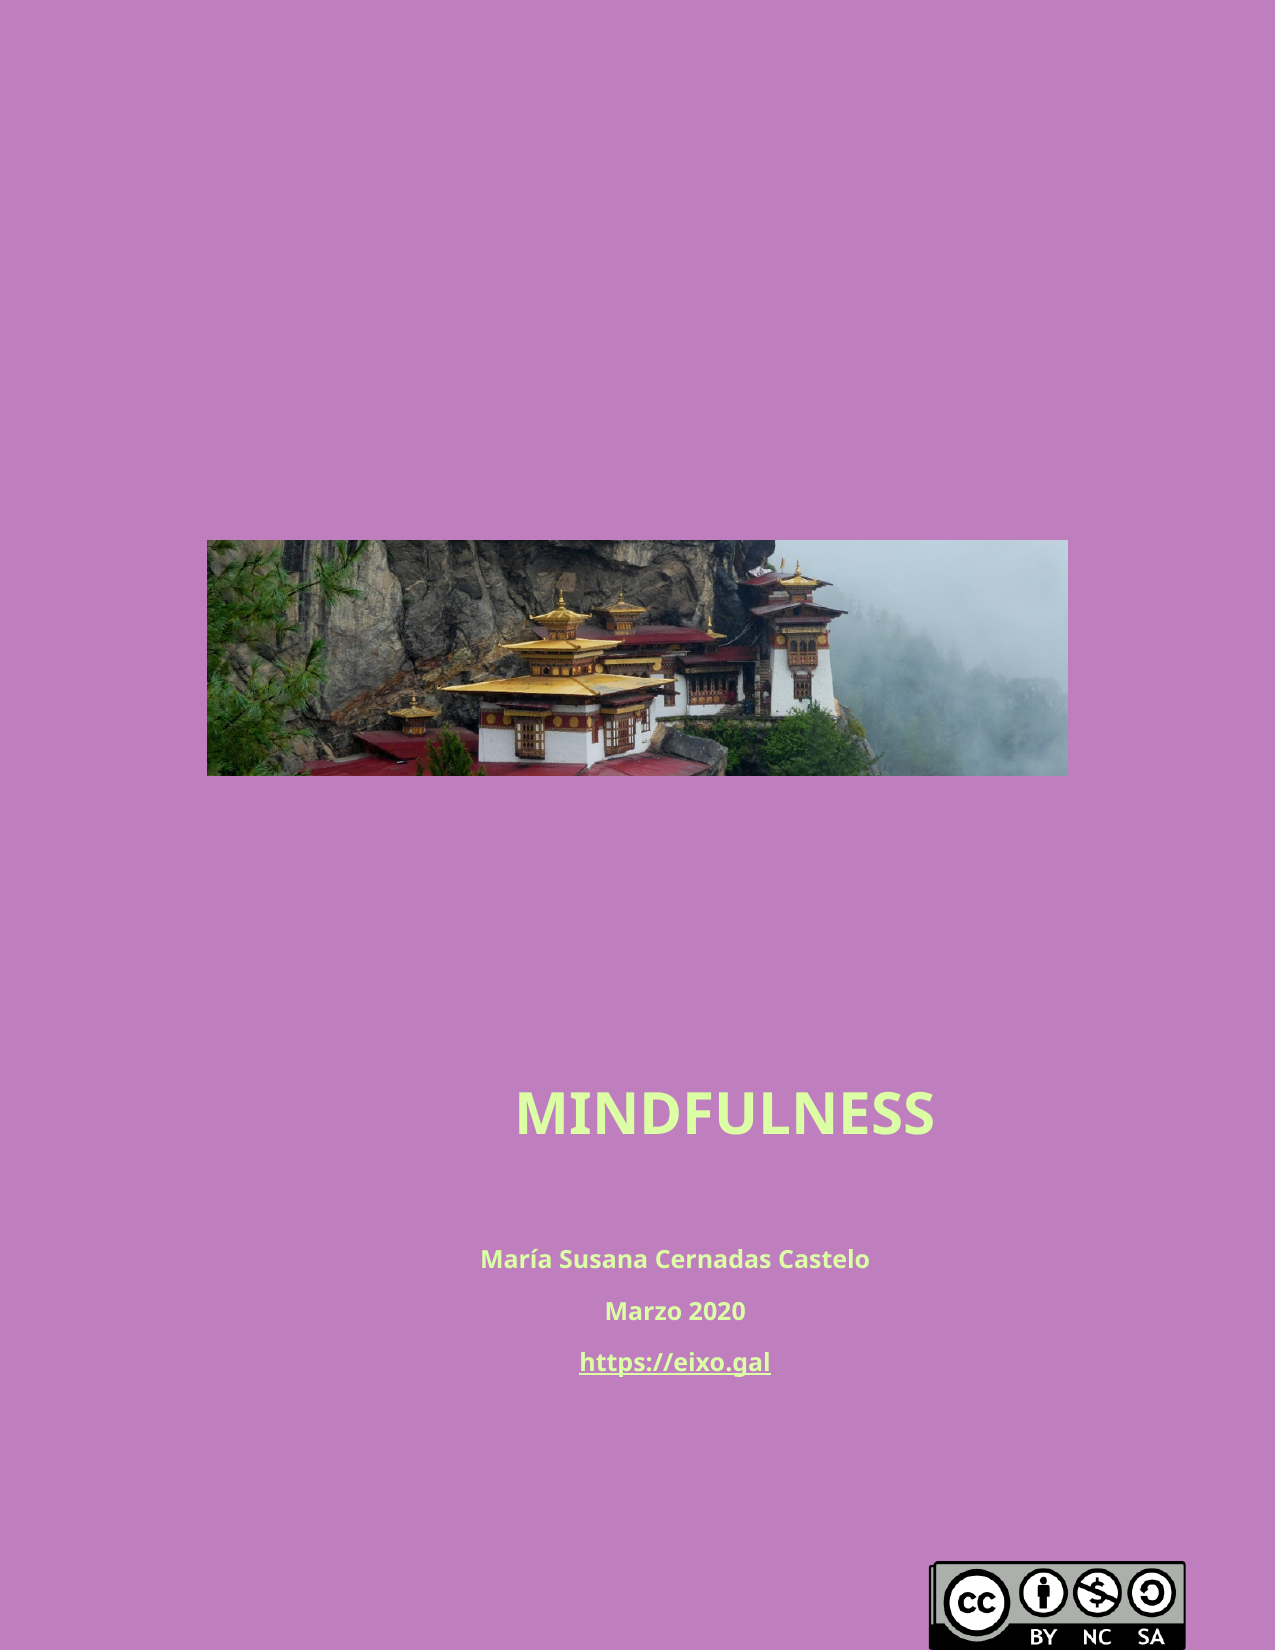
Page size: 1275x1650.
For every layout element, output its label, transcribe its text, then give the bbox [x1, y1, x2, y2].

text Marzo 2020 [0, 1293, 1275, 1327]
text María Susana Cernadas Castelo [0, 1242, 1275, 1276]
picture [928, 1561, 1186, 1650]
text MINDFULNESS [0, 1072, 1275, 1151]
picture [207, 540, 1068, 776]
text https://eixo.gal [0, 1344, 1275, 1378]
